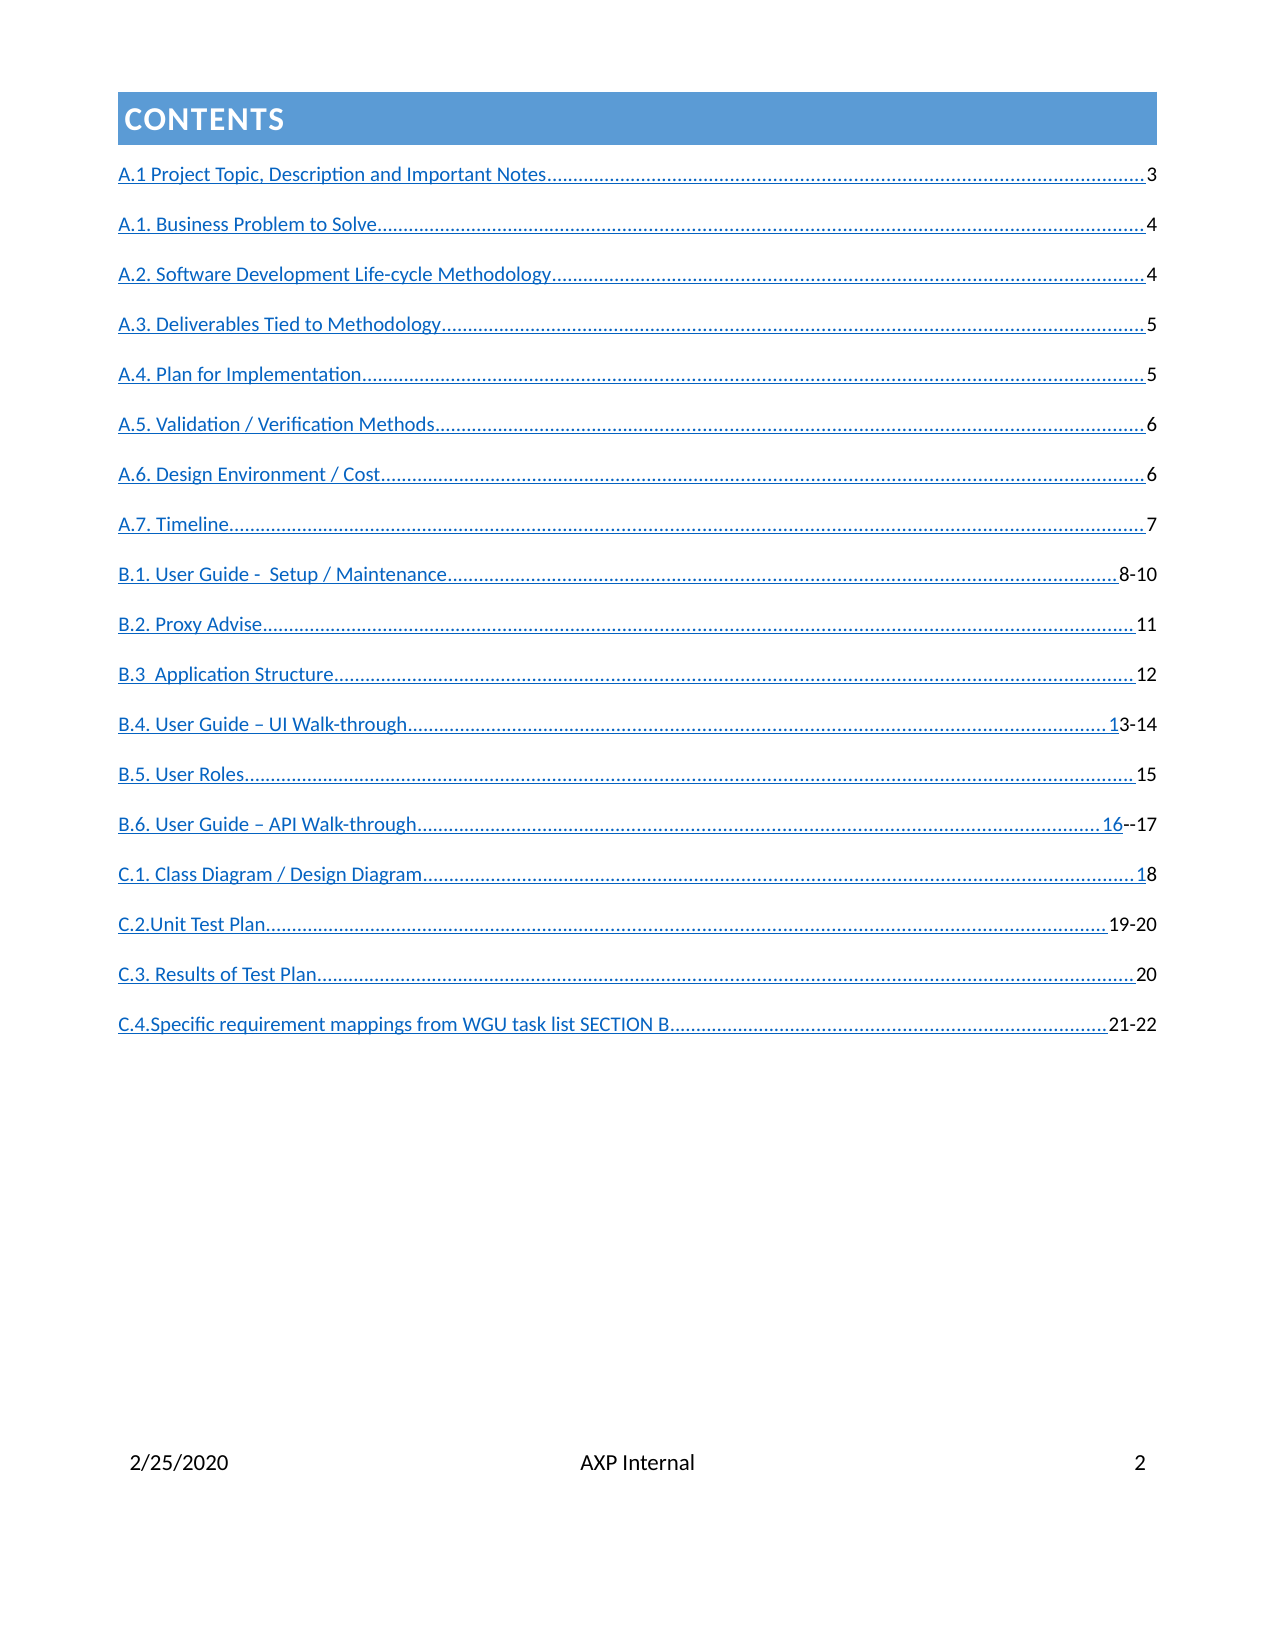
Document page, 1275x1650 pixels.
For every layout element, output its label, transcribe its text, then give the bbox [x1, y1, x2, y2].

text A.6. Design Environment / Cost 6 [118, 461, 1157, 487]
text A.1 Project Topic, Description and Important Notes 3 [118, 161, 1157, 187]
text B.6. User Guide – API Walk-through 16--17 [118, 811, 1157, 837]
text C.2.Unit Test Plan 19-20 [118, 911, 1157, 937]
text A.1. Business Problem to Solve 4 [118, 211, 1157, 237]
subtitle Contents [124, 98, 1151, 139]
text C.1. Class Diagram / Design Diagram 18 [118, 861, 1157, 887]
text B.1. User Guide - Setup / Maintenance 8-10 [118, 561, 1157, 587]
text B.5. User Roles 15 [118, 761, 1157, 787]
text B.2. Proxy Advise 11 [118, 611, 1157, 637]
text A.3. Deliverables Tied to Methodology 5 [118, 311, 1157, 337]
text A.2. Software Development Life-cycle Methodology 4 [118, 261, 1157, 287]
text C.3. Results of Test Plan 20 [118, 961, 1157, 987]
text A.7. Timeline 7 [118, 511, 1157, 537]
text B.3 Application Structure 12 [118, 661, 1157, 687]
text A.4. Plan for Implementation 5 [118, 361, 1157, 387]
text A.5. Validation / Verification Methods 6 [118, 411, 1157, 437]
text C.4.Specific requirement mappings from WGU task list SECTION B 21-22 [118, 1011, 1157, 1037]
text B.4. User Guide – UI Walk-through 13-14 [118, 711, 1157, 737]
